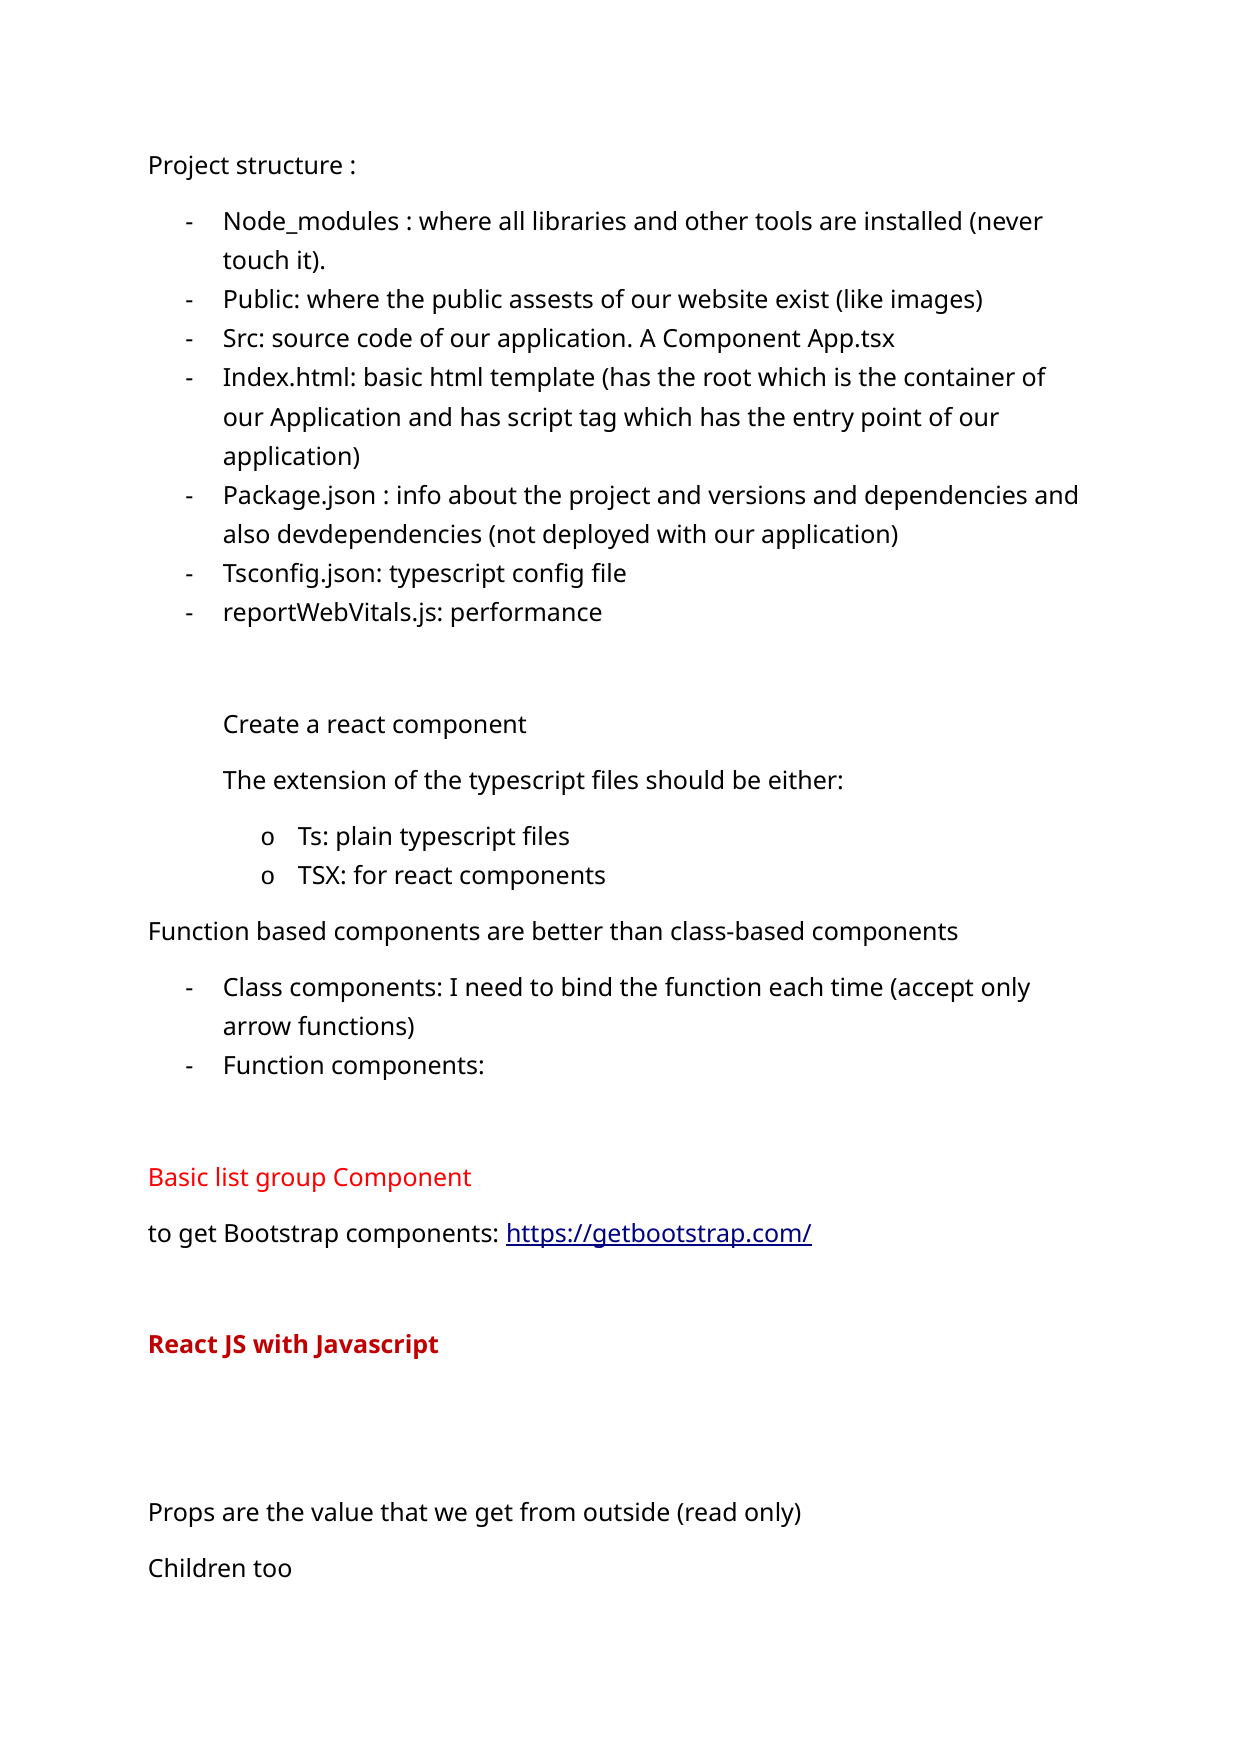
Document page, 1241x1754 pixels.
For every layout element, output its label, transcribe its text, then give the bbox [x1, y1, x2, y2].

list Tsconfig.json: typescript config file [185, 556, 1093, 590]
list Src: source code of our application. A Component App.tsx [185, 321, 1093, 355]
list Ts: plain typescript files [260, 818, 1093, 853]
text Children too [148, 1551, 1093, 1584]
text Props are the value that we get from outside (read only) [148, 1495, 1093, 1529]
text Function based components are better than class-based components [148, 914, 1093, 948]
list Index.html: basic html template (has the root which is the container of our Application and has script tag which has the entry point of our application) [185, 360, 1093, 472]
list reportWebVitals.js: performance [185, 595, 1093, 629]
text The extension of the typescript files should be either: [223, 763, 1093, 797]
text React JS with Javascript [148, 1327, 1093, 1361]
text Basic list group Component [148, 1160, 1093, 1194]
text Create a react component [223, 707, 1093, 741]
list Public: where the public assests of our website exist (like images) [185, 282, 1093, 316]
text Project structure : [148, 148, 1093, 182]
list Class components: I need to bind the function each time (accept only arrow functions) [185, 970, 1093, 1043]
text to get Bootstrap components: https://getbootstrap.com/ [148, 1216, 1093, 1249]
list Node_modules : where all libraries and other tools are installed (never touch it). [185, 203, 1093, 277]
list Function components: [185, 1048, 1093, 1082]
list TSX: for react components [260, 858, 1093, 892]
list Package.json : info about the project and versions and dependencies and also devdependencies (not deployed with our application) [185, 478, 1093, 551]
